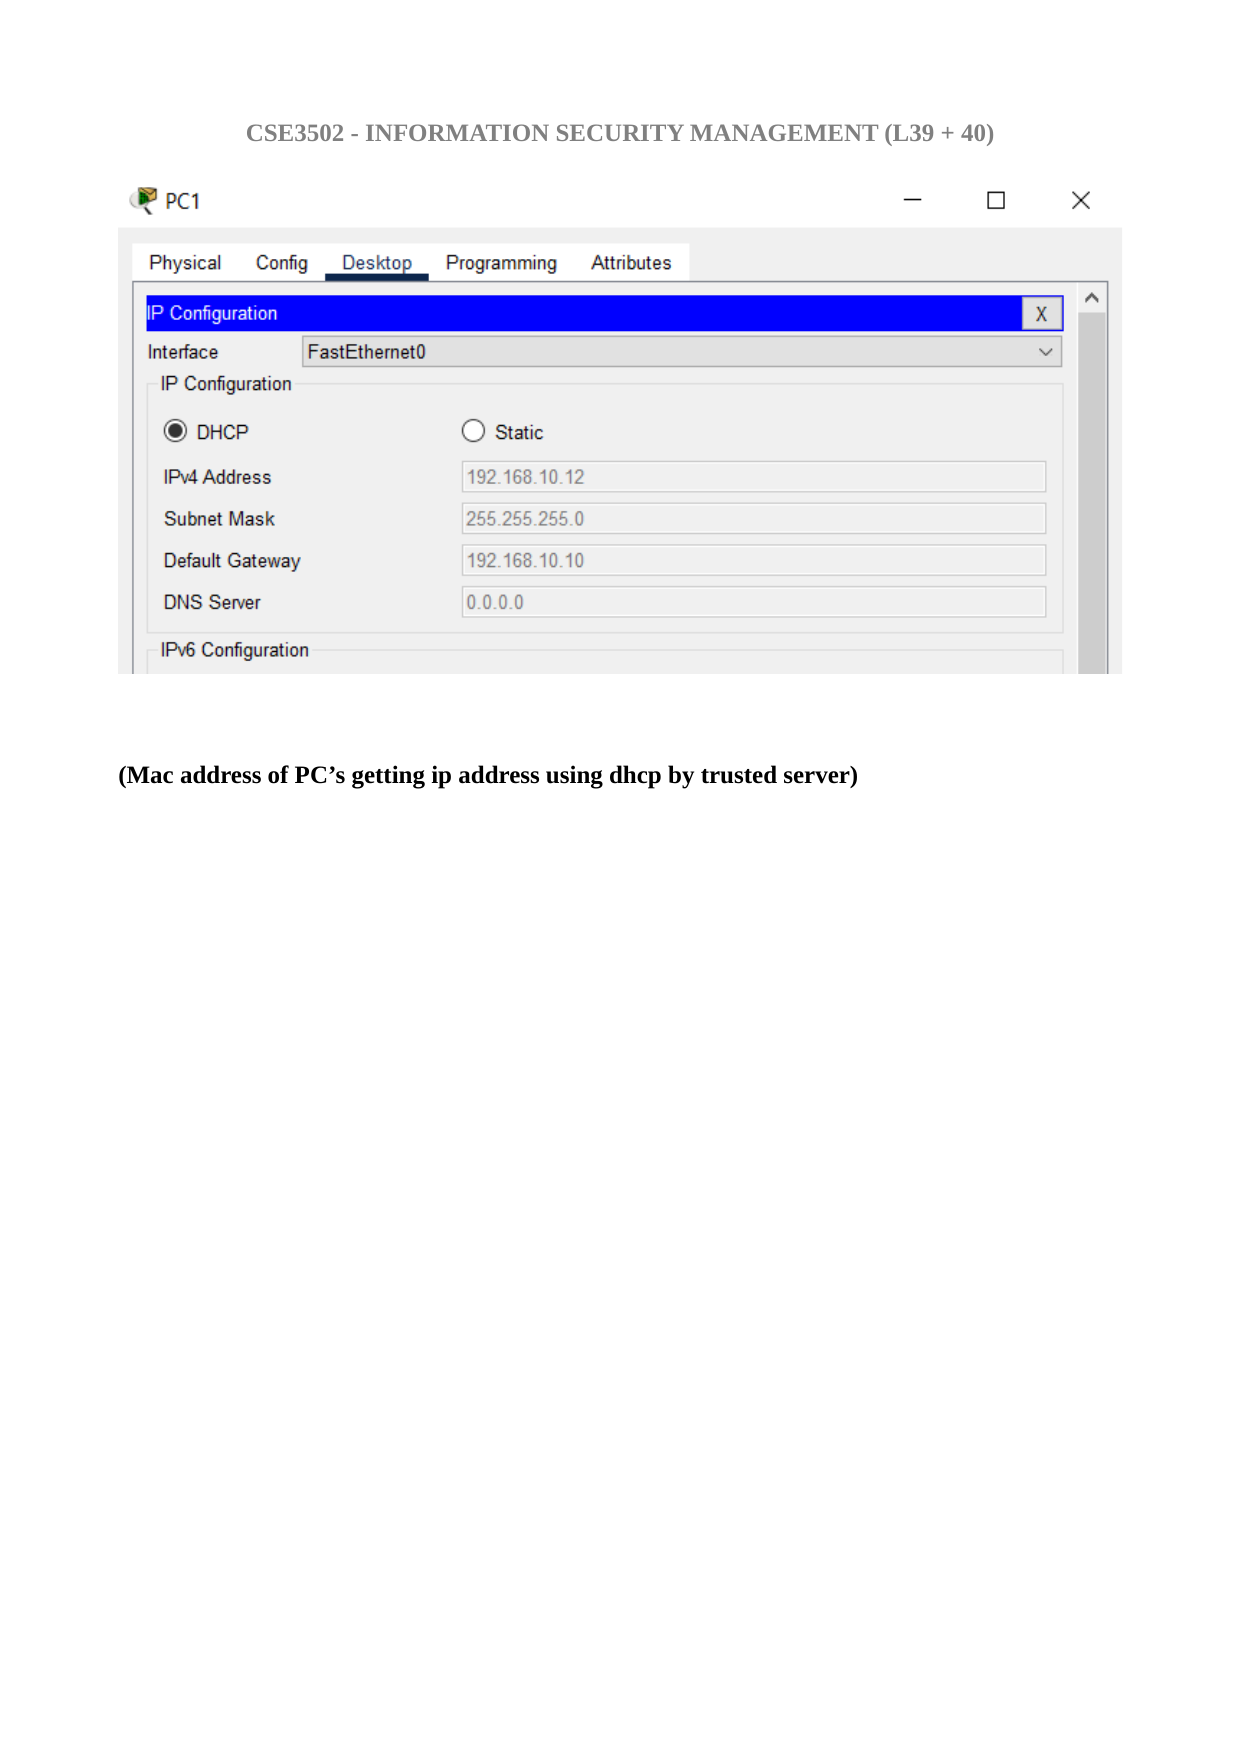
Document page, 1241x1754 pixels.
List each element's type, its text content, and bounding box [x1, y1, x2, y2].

text (Mac address of PC’s getting ip address using dhcp by trusted server) [118, 760, 1122, 789]
picture [118, 176, 1123, 674]
